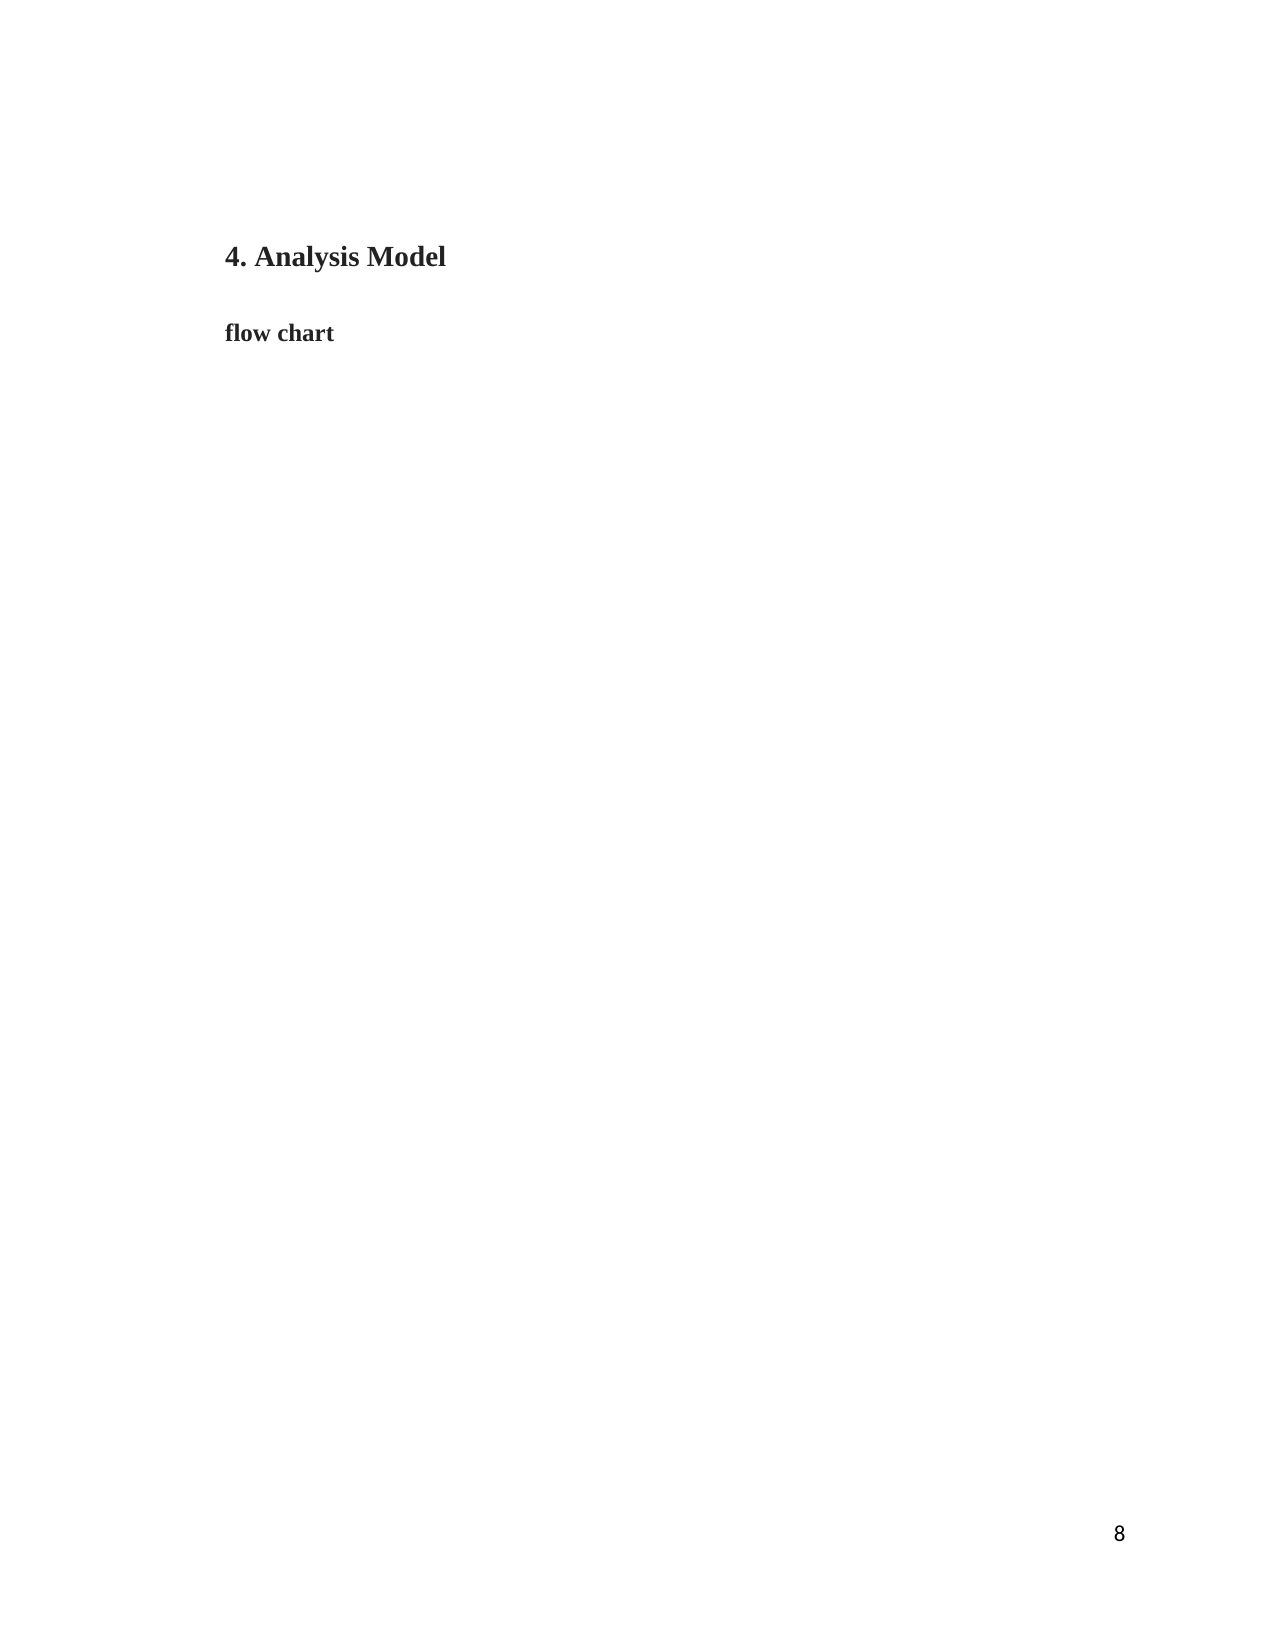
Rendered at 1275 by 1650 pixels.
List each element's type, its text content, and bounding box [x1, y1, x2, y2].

text 4. Analysis Model [187, 239, 1125, 272]
text flow chart [187, 318, 1125, 347]
